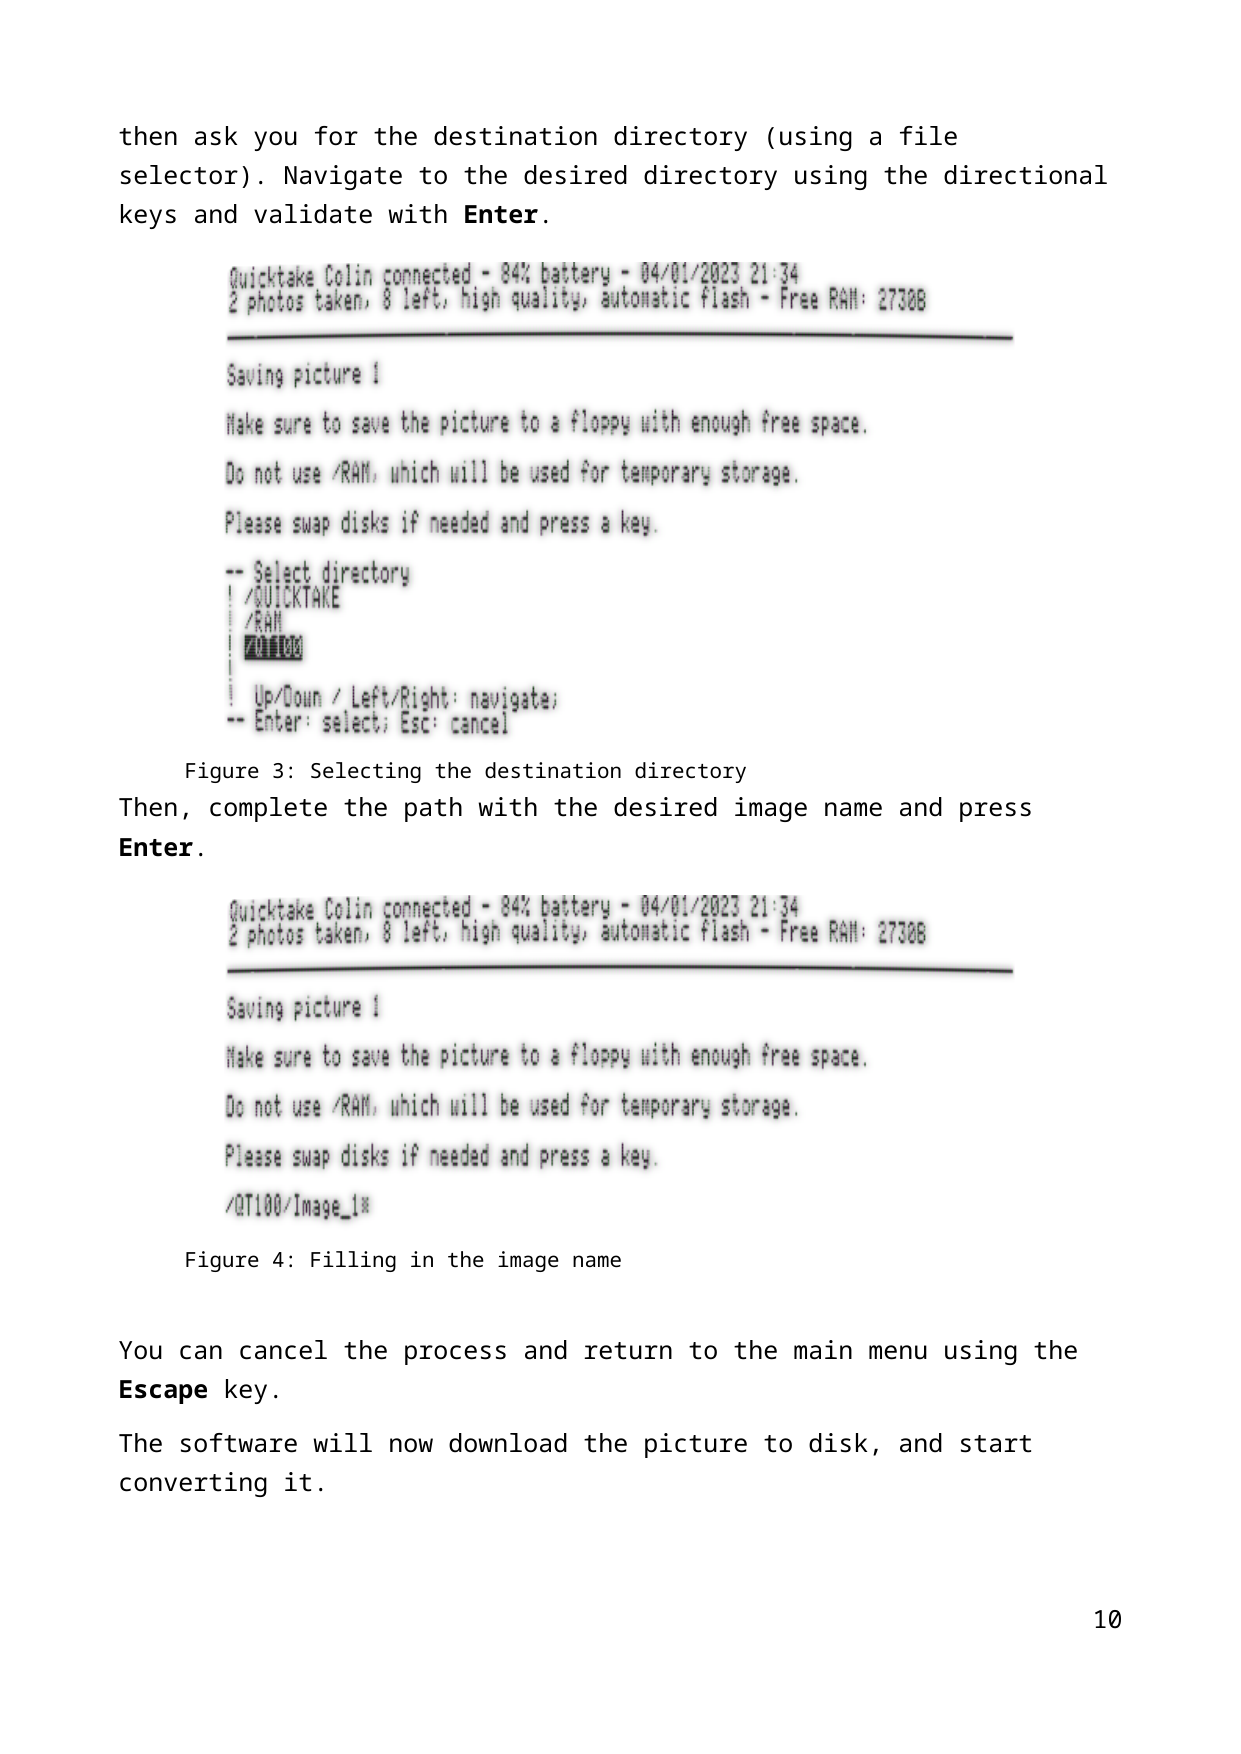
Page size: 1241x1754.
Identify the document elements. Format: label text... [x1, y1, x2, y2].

text Then, complete the path with the desired image name and press Enter. [118, 250, 1122, 863]
picture [184, 895, 1057, 1246]
text You can cancel the process and return to the main menu using the Escape key. [118, 1333, 1122, 1406]
text The software will now download the picture to disk, and start converting it. [118, 1426, 1122, 1499]
text then ask you for the destination directory (using a file selector). Navigate to the desired directory using the directional keys and validate with Enter. [118, 118, 1122, 231]
text Figure 4: Filling in the image name [184, 1246, 1056, 1274]
picture [184, 262, 1057, 757]
text Figure 3: Selecting the destination directory [184, 757, 1056, 785]
